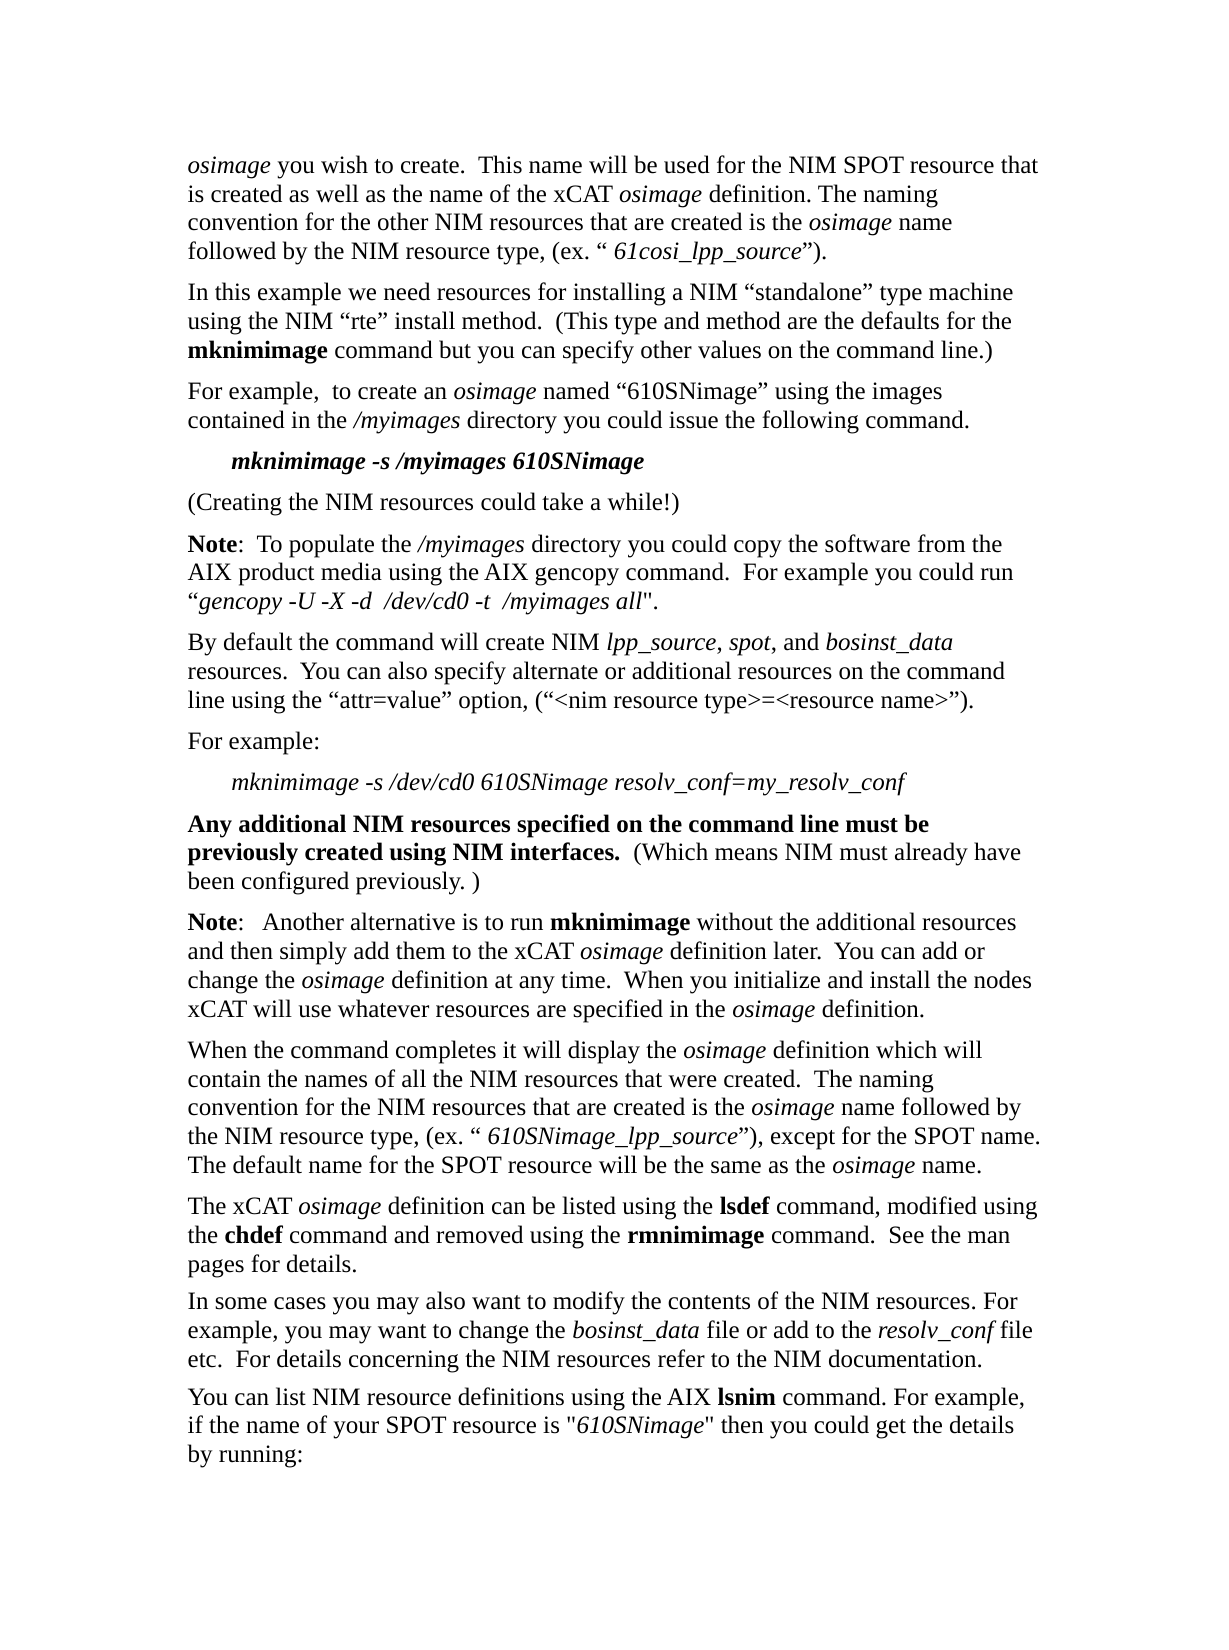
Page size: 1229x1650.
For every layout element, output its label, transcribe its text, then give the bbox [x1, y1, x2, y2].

text By default the command will create NIM lpp_source, spot, and bosinst_data resources. You can also specify alternate or additional resources on the command line using the “attr=value” option, (“<nim resource type>=<resource name>”). [187, 627, 1041, 714]
text Note: Another alternative is to run mknimimage without the additional resources and then simply add them to the xCAT osimage definition later. You can add or change the osimage definition at any time. When you initialize and install the nodes xCAT will use whatever resources are specified in the osimage definition. [187, 907, 1041, 1022]
text (Creating the NIM resources could take a while!) [187, 487, 1041, 516]
text Any additional NIM resources specified on the command line must be previously created using NIM interfaces. (Which means NIM must already have been configured previously. ) [187, 809, 1041, 895]
text For example: [187, 726, 1041, 755]
text When the command completes it will display the osimage definition which will contain the names of all the NIM resources that were created. The naming convention for the NIM resources that are created is the osimage name followed by the NIM resource type, (ex. “ 610SNimage_lpp_source”), except for the SPOT name. The default name for the SPOT resource will be the same as the osimage name. [187, 1035, 1041, 1179]
text For example, to create an osimage named “610SNimage” using the images contained in the /myimages directory you could issue the following command. [187, 376, 1041, 434]
text In this example we need resources for installing a NIM “standalone” type machine using the NIM “rte” install method. (This type and method are the defaults for the mknimimage command but you can specify other values on the command line.) [187, 277, 1041, 364]
text Note: To populate the /myimages directory you could copy the software from the AIX product media using the AIX gencopy command. For example you could run “gencopy -U -X -d /dev/cd0 -t /myimages all". [187, 529, 1041, 615]
text You can list NIM resource definitions using the AIX lsnim command. For example, if the name of your SPOT resource is "610SNimage" then you could get the details by running: [187, 1382, 1041, 1468]
text The xCAT osimage definition can be listed using the lsdef command, modified using the chdef command and removed using the rmnimimage command. See the man pages for details. [187, 1191, 1041, 1277]
text mknimimage -s /myimages 610SNimage [187, 446, 1041, 475]
text osimage you wish to create. This name will be used for the NIM SPOT resource that is created as well as the name of the xCAT osimage definition. The naming convention for the other NIM resources that are created is the osimage name followed by the NIM resource type, (ex. “ 61cosi_lpp_source”). [187, 150, 1041, 265]
text mknimimage -s /dev/cd0 610SNimage resolv_conf=my_resolv_conf [187, 767, 1041, 796]
text In some cases you may also want to modify the contents of the NIM resources. For example, you may want to change the bosinst_data file or add to the resolv_conf file etc. For details concerning the NIM resources refer to the NIM documentation. [187, 1286, 1041, 1373]
